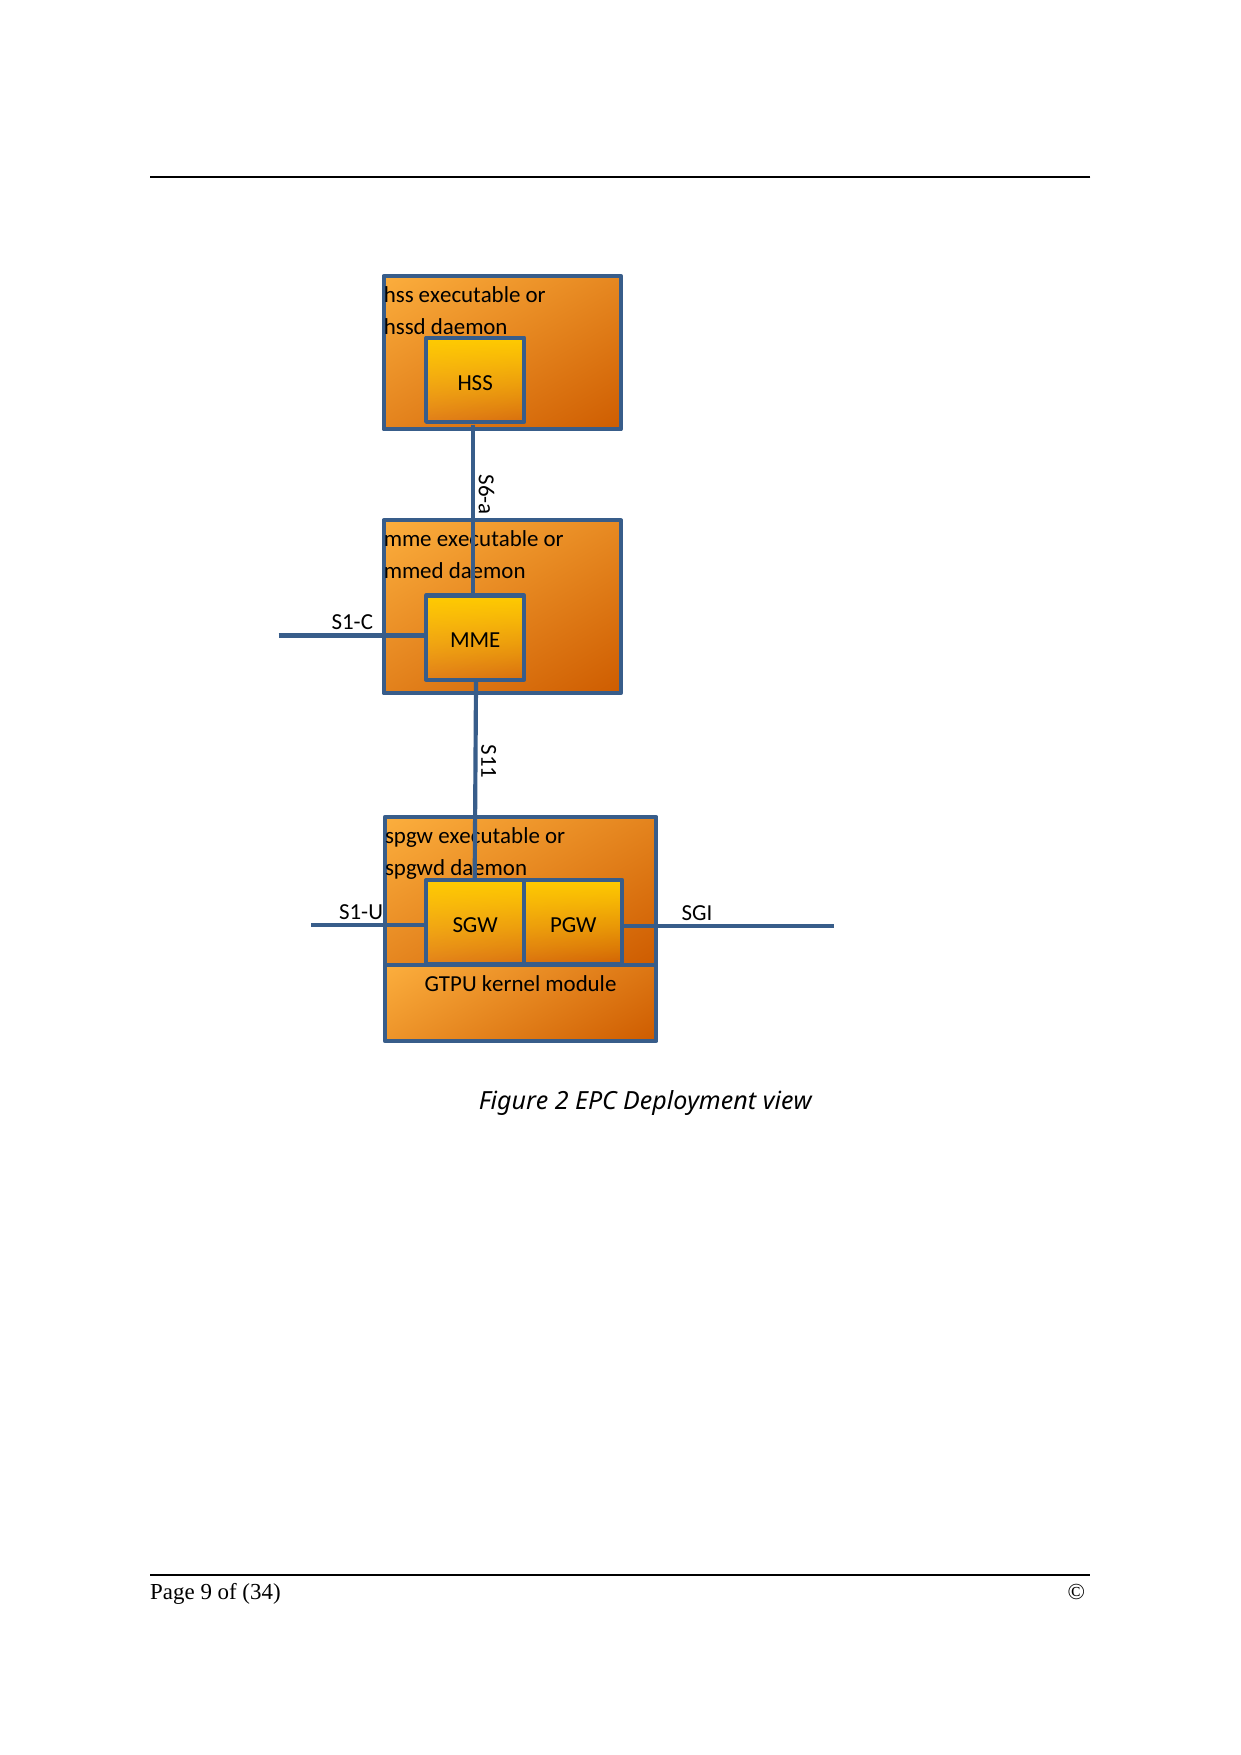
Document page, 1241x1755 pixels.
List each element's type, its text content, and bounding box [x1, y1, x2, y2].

text Figure 2 EPC Deployment view [150, 1083, 1090, 1117]
